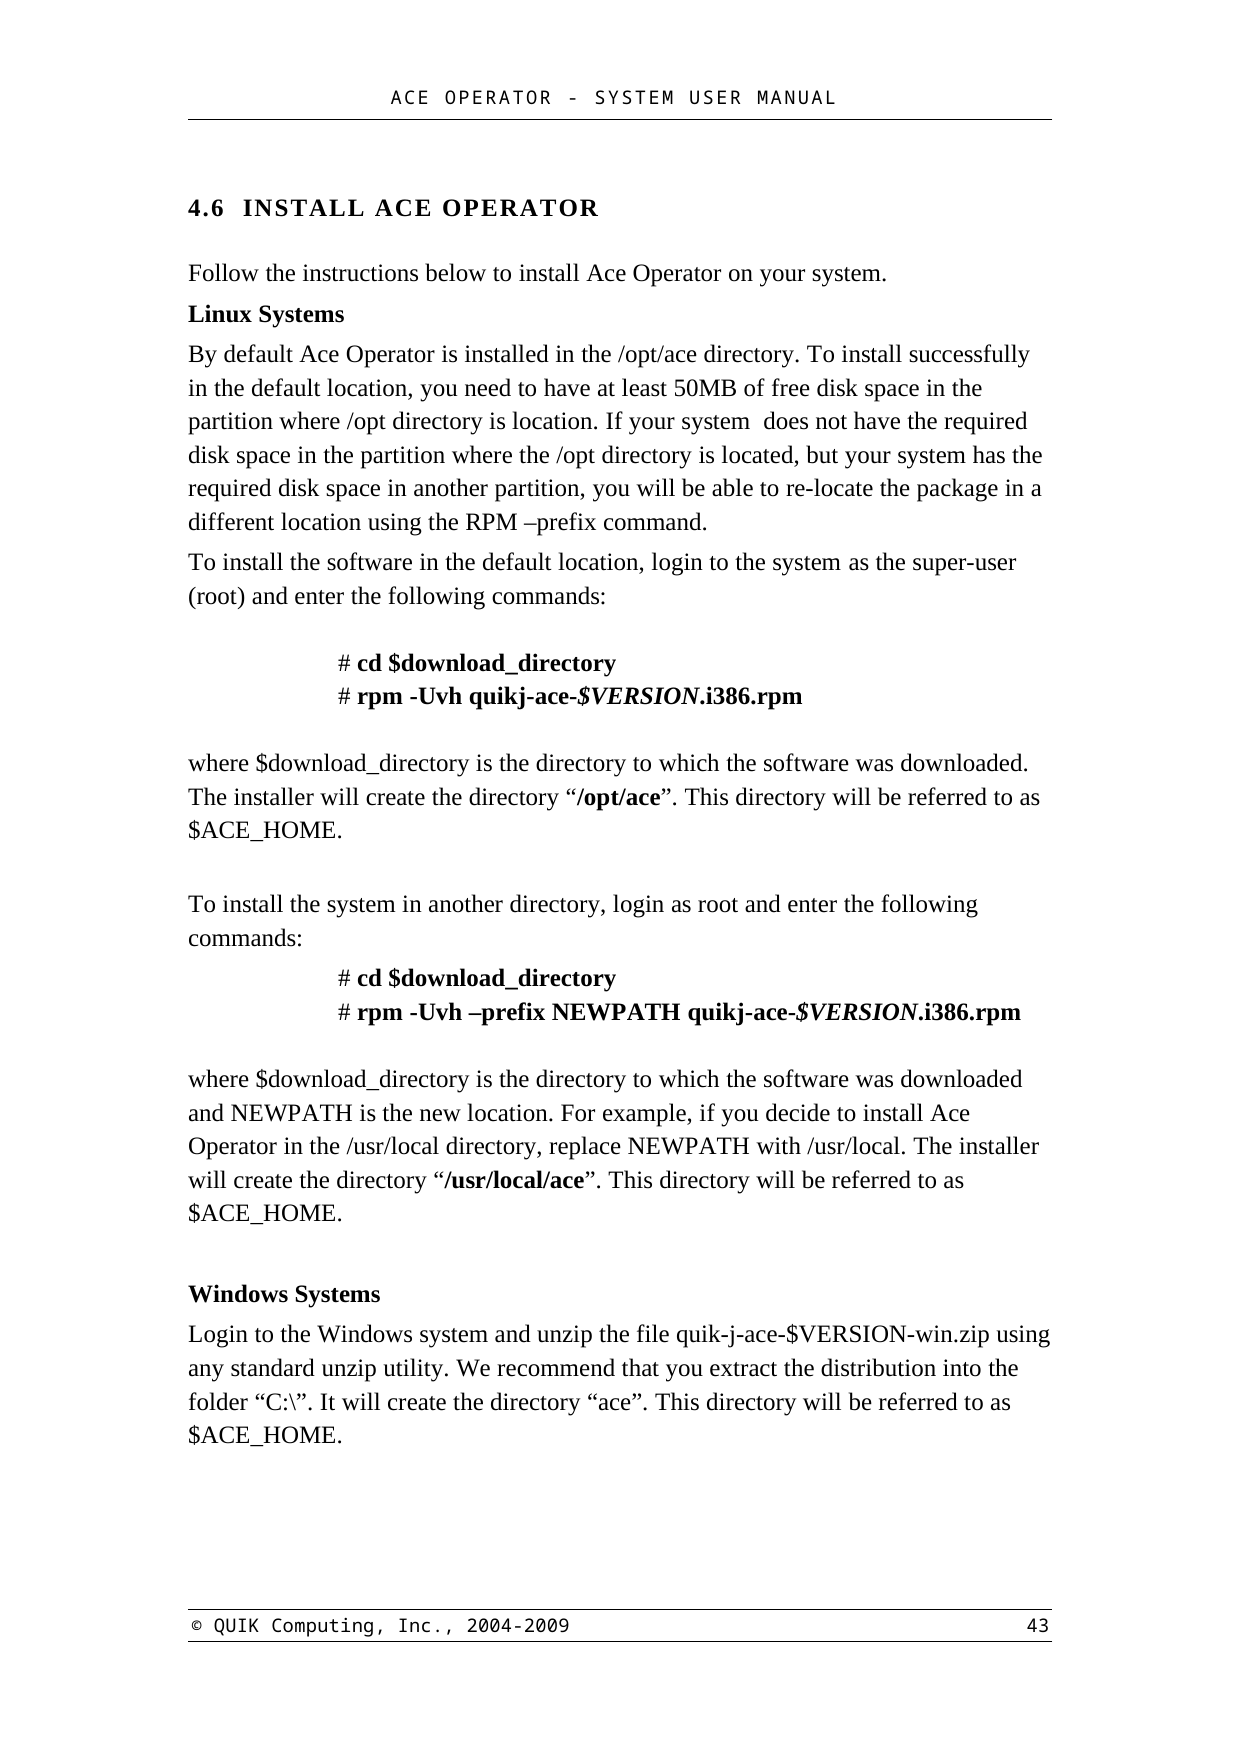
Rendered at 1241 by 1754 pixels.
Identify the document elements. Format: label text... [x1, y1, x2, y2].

text Windows Systems [188, 1280, 1052, 1308]
subtitle Install Ace Operator [188, 194, 1052, 222]
text To install the software in the default location, login to the system as the super-user (root) and enter the following commands: # cd $download_directory # rpm -Uvh quikj-ace-$VERSION.i386.rpm where $download_directory is the directory to which the software was downloaded. The installer will create the directory “/opt/ace”. This directory will be referred to as $ACE_HOME. [188, 548, 1052, 878]
text By default Ace Operator is installed in the /opt/ace directory. To install successfully in the default location, you need to have at least 50MB of free disk space in the partition where /opt directory is location. If your system does not have the required disk space in the partition where the /opt directory is located, but your system has the required disk space in another partition, you will be able to re-locate the package in a different location using the RPM –prefix command. [188, 340, 1052, 536]
text Linux Systems [188, 299, 1052, 327]
text To install the system in another directory, login as root and enter the following commands: [188, 890, 1052, 952]
text Follow the instructions below to install Ace Operator on your system. [188, 259, 1052, 287]
text Login to the Windows system and unzip the file quik-j-ace-$VERSION-win.zip using any standard unzip utility. We recommend that you extract the distribution into the folder “C:\”. It will create the directory “ace”. This directory will be referred to as $ACE_HOME. [188, 1320, 1052, 1449]
text # cd $download_directory # rpm -Uvh –prefix NEWPATH quikj-ace-$VERSION.i386.rpm where $download_directory is the directory to which the software was downloaded and NEWPATH is the new location. For example, if you decide to install Ace Operator in the /usr/local directory, replace NEWPATH with /usr/local. The installer will create the directory “/usr/local/ace”. This directory will be referred to as $ACE_HOME. [188, 964, 1052, 1227]
